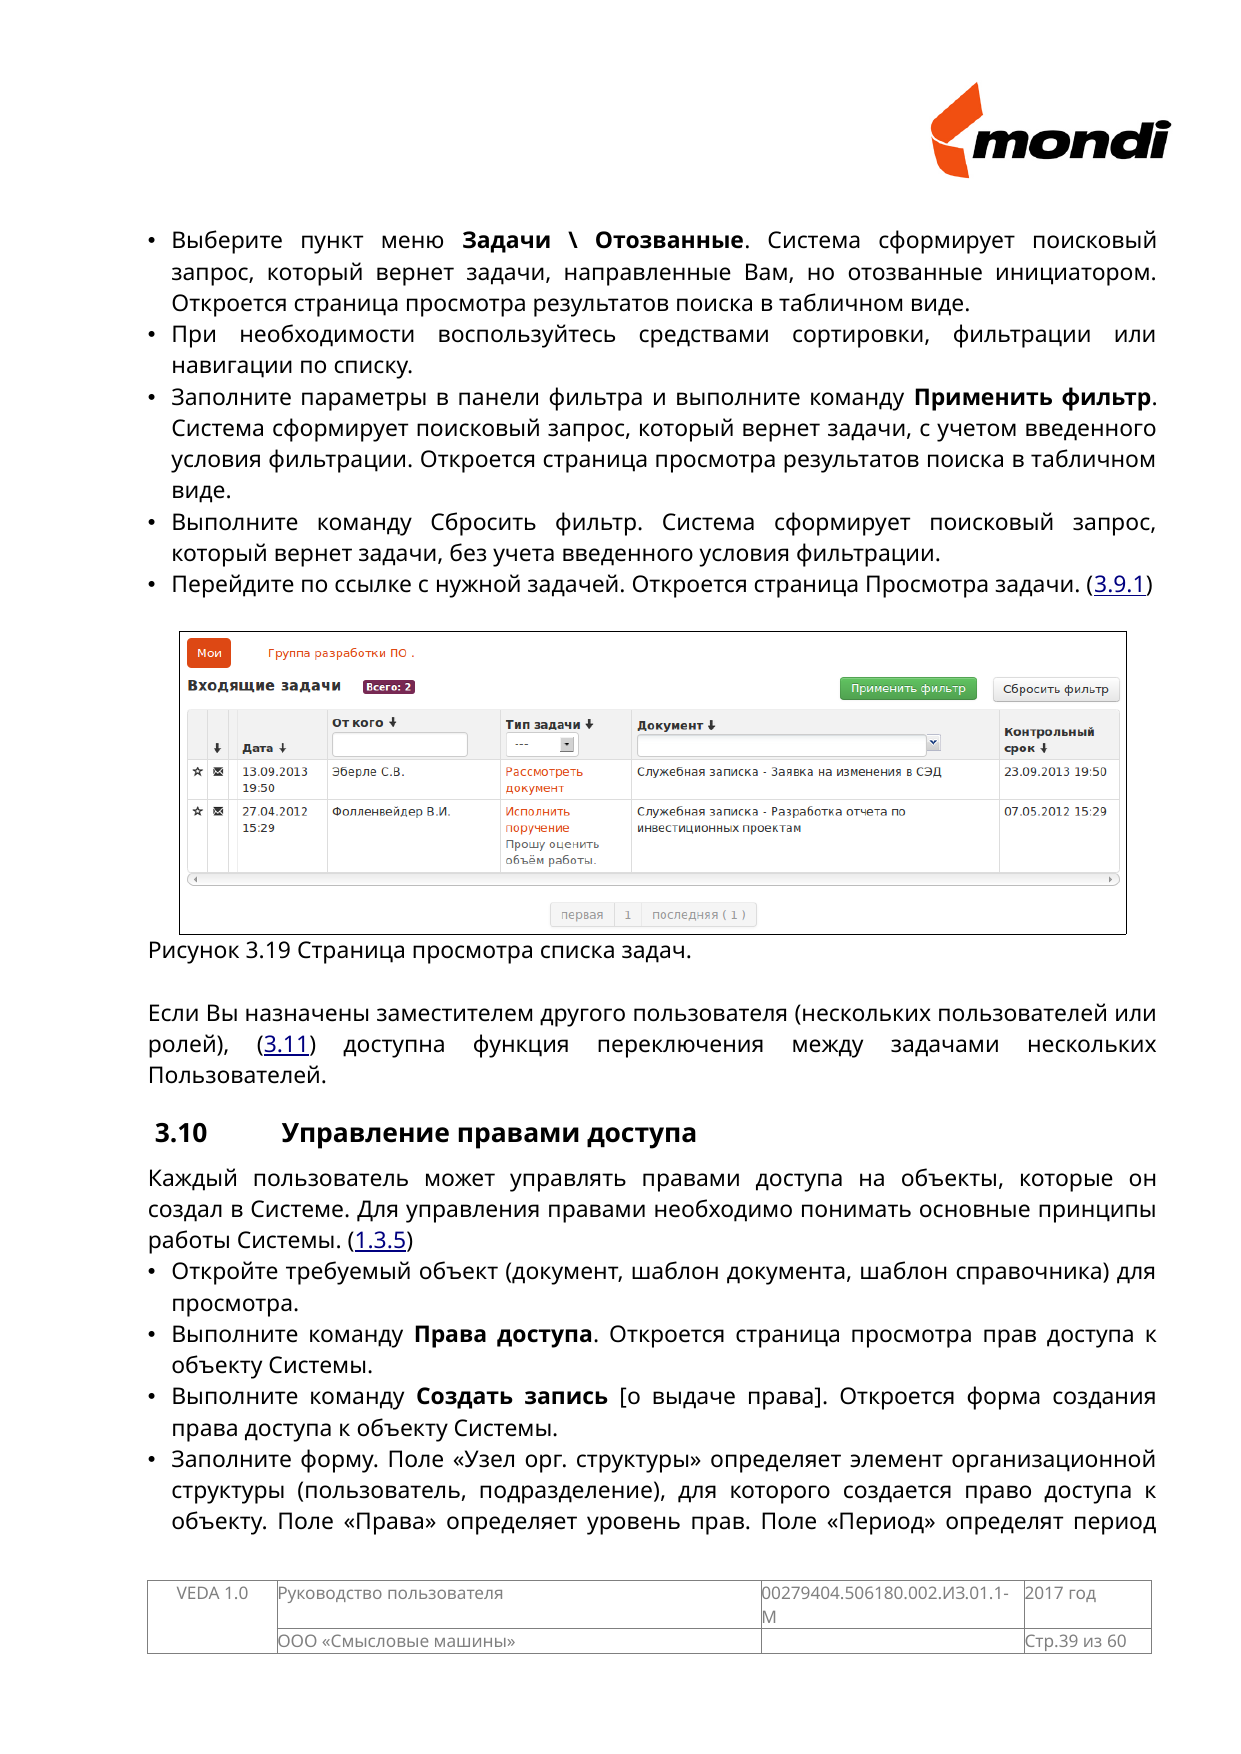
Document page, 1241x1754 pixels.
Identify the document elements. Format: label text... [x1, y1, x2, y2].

text Рисунок 3.19 Страница просмотра списка задач. [148, 631, 1157, 965]
list Выполните команду Создать запись [о выдаче права]. Откроется форма создания права доступа к объекту Системы. [148, 1380, 1157, 1443]
text Каждый пользователь может управлять правами доступа на объекты, которые он создал в Системе. Для управления правами необходимо понимать основные принципы работы Системы. (1.3.5) [148, 1162, 1157, 1255]
subtitle Управление правами доступа [148, 1114, 1157, 1150]
list Заполните параметры в панели фильтра и выполните команду Применить фильтр. Система сформирует поисковый запрос, который вернет задачи, с учетом введенного условия фильтрации. Откроется страница просмотра результатов поиска в табличном виде. [148, 381, 1157, 506]
text Если Вы назначены заместителем другого пользователя (нескольких пользователей или ролей), (3.11) доступна функция переключения между задачами нескольких Пользователей. [148, 996, 1157, 1090]
list При необходимости воспользуйтесь средствами сортировки, фильтрации или навигации по списку. [148, 318, 1157, 381]
list Перейдите по ссылке с нужной задачей. Откроется страница Просмотра задачи. (3.9.1) [148, 568, 1157, 599]
picture [921, 76, 1181, 188]
list Выберите пункт меню Задачи \ Отозванные. Система сформирует поисковый запрос, который вернет задачи, направленные Вам, но отозванные инициатором. Откроется страница просмотра результатов поиска в табличном виде. [148, 224, 1157, 318]
list Выполните команду Сбросить фильтр. Система сформирует поисковый запрос, который вернет задачи, без учета введенного условия фильтрации. [148, 506, 1157, 568]
list Выполните команду Права доступа. Откроется страница просмотра прав доступа к объекту Системы. [148, 1318, 1157, 1380]
list Заполните форму. Поле «Узел орг. структуры» определяет элемент организационной структуры (пользователь, подразделение), для которого создается право доступа к объекту. Поле «Права» определяет уровень прав. Поле «Период» определят период [148, 1443, 1157, 1537]
picture [182, 633, 1123, 931]
list Откройте требуемый объект (документ, шаблон документа, шаблон справочника) для просмотра. [148, 1255, 1157, 1318]
